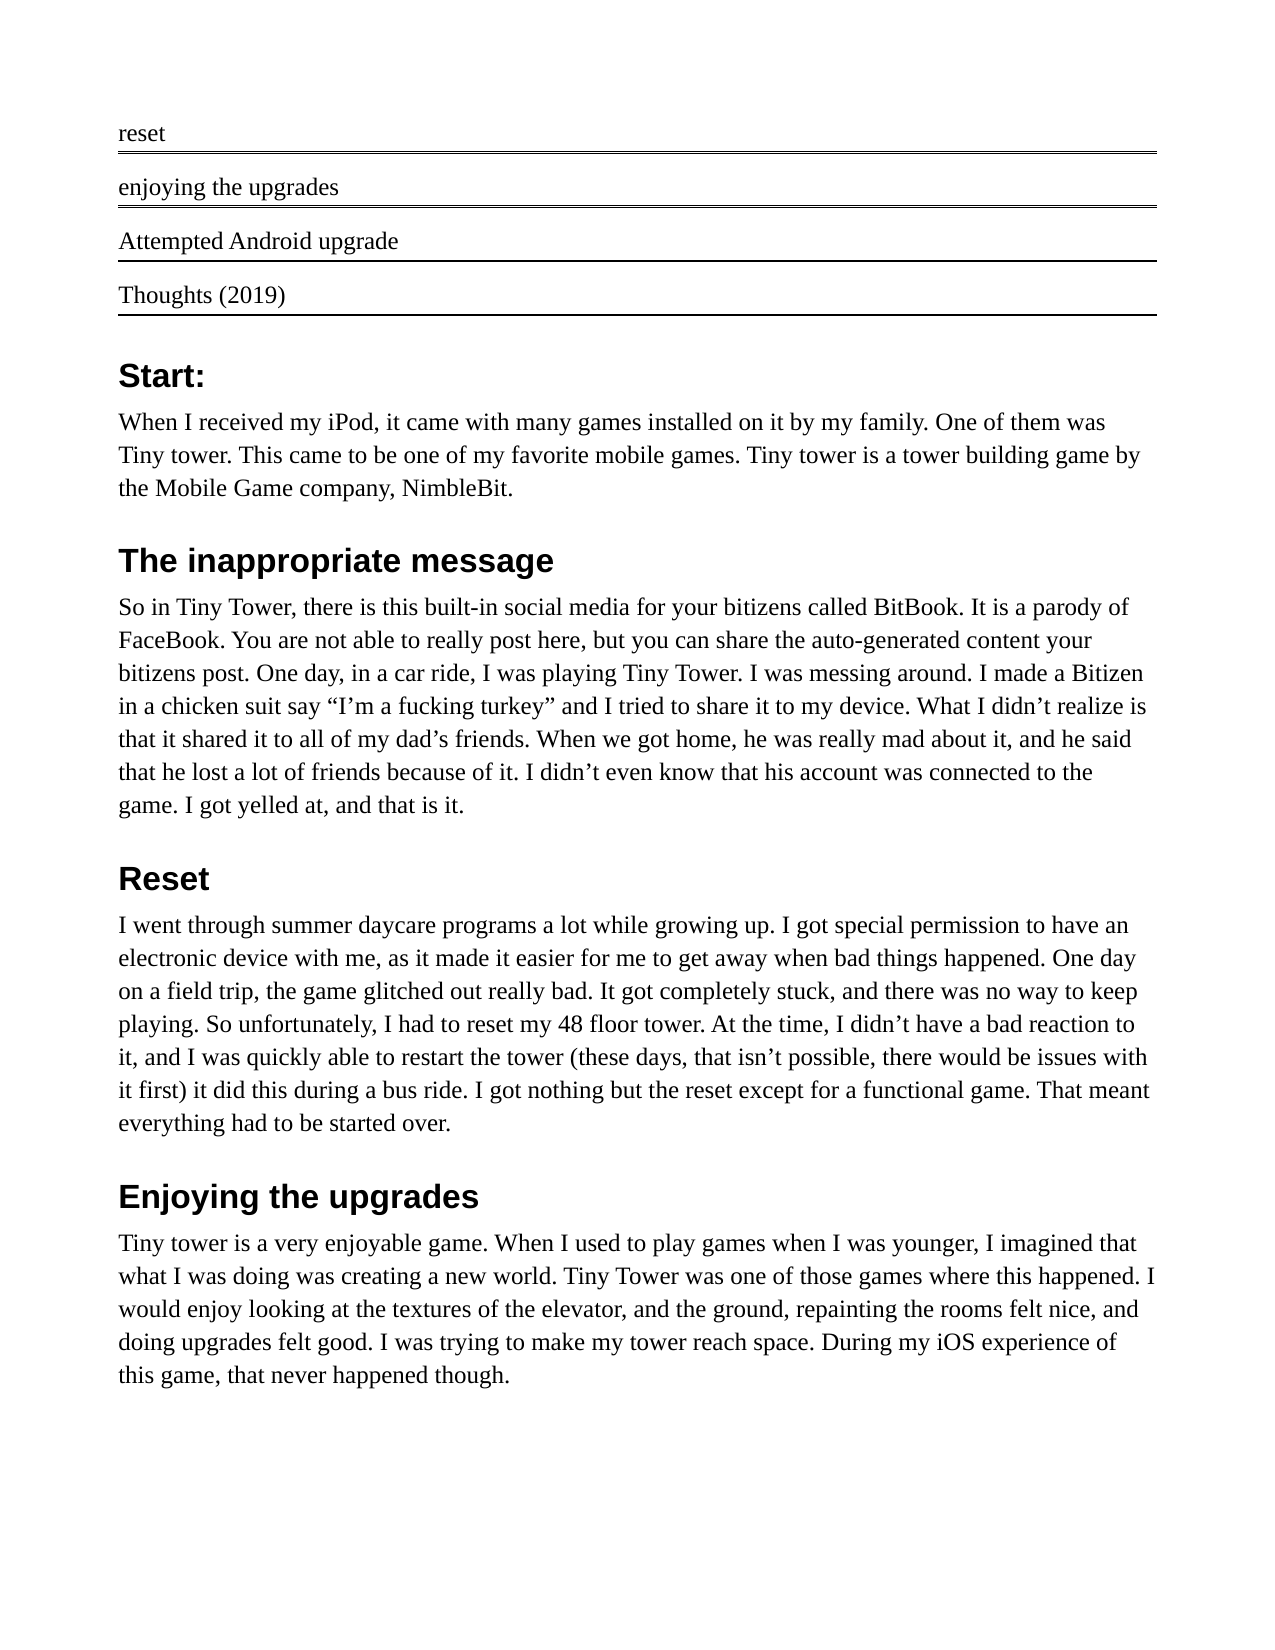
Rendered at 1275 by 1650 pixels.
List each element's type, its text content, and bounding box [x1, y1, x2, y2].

text Tiny tower is a very enjoyable game. When I used to play games when I was younger, I imagined that what I was doing was creating a new world. Tiny Tower was one of those games where this happened. I would enjoy looking at the textures of the elevator, and the ground, repainting the rooms felt nice, and doing upgrades felt good. I was trying to make my tower reach space. During my iOS experience of this game, that never happened though. [118, 1228, 1157, 1389]
text Attempted Android upgrade [118, 226, 1157, 260]
subtitle Reset [118, 859, 1157, 898]
text I went through summer daycare programs a lot while growing up. I got special permission to have an electronic device with me, as it made it easier for me to get away when bad things happened. One day on a field trip, the game glitched out really bad. It got completely stuck, and there was no way to keep playing. So unfortunately, I had to reset my 48 floor tower. At the time, I didn’t have a bad reaction to it, and I was quickly able to restart the tower (these days, that isn’t possible, there would be issues with it first) it did this during a bus ride. I got nothing but the reset except for a functional game. That meant everything had to be started over. [118, 910, 1157, 1137]
subtitle Start: [118, 356, 1157, 394]
text Thoughts (2019) [118, 281, 1157, 314]
text So in Tiny Tower, there is this built-in social media for your bitizens called BitBook. It is a parody of FaceBook. You are not able to really post here, but you can share the auto-generated content your bitizens post. One day, in a car ride, I was playing Tiny Tower. I was messing around. I made a Bitizen in a chicken suit say “I’m a fucking turkey” and I tried to share it to my device. What I didn’t realize is that it shared it to all of my dad’s friends. When we got home, he was really mad about it, and he said that he lost a lot of friends because of it. I didn’t even know that his account was connected to the game. I got yelled at, and that is it. [118, 592, 1157, 819]
subtitle Enjoying the upgrades [118, 1177, 1157, 1215]
text When I received my iPod, it came with many games installed on it by my family. One of them was Tiny tower. This came to be one of my favorite mobile games. Tiny tower is a tower building game by the Mobile Game company, NimbleBit. [118, 407, 1157, 502]
text reset [118, 118, 1157, 151]
text enjoying the upgrades [118, 172, 1157, 205]
subtitle The inappropriate message [118, 541, 1157, 580]
